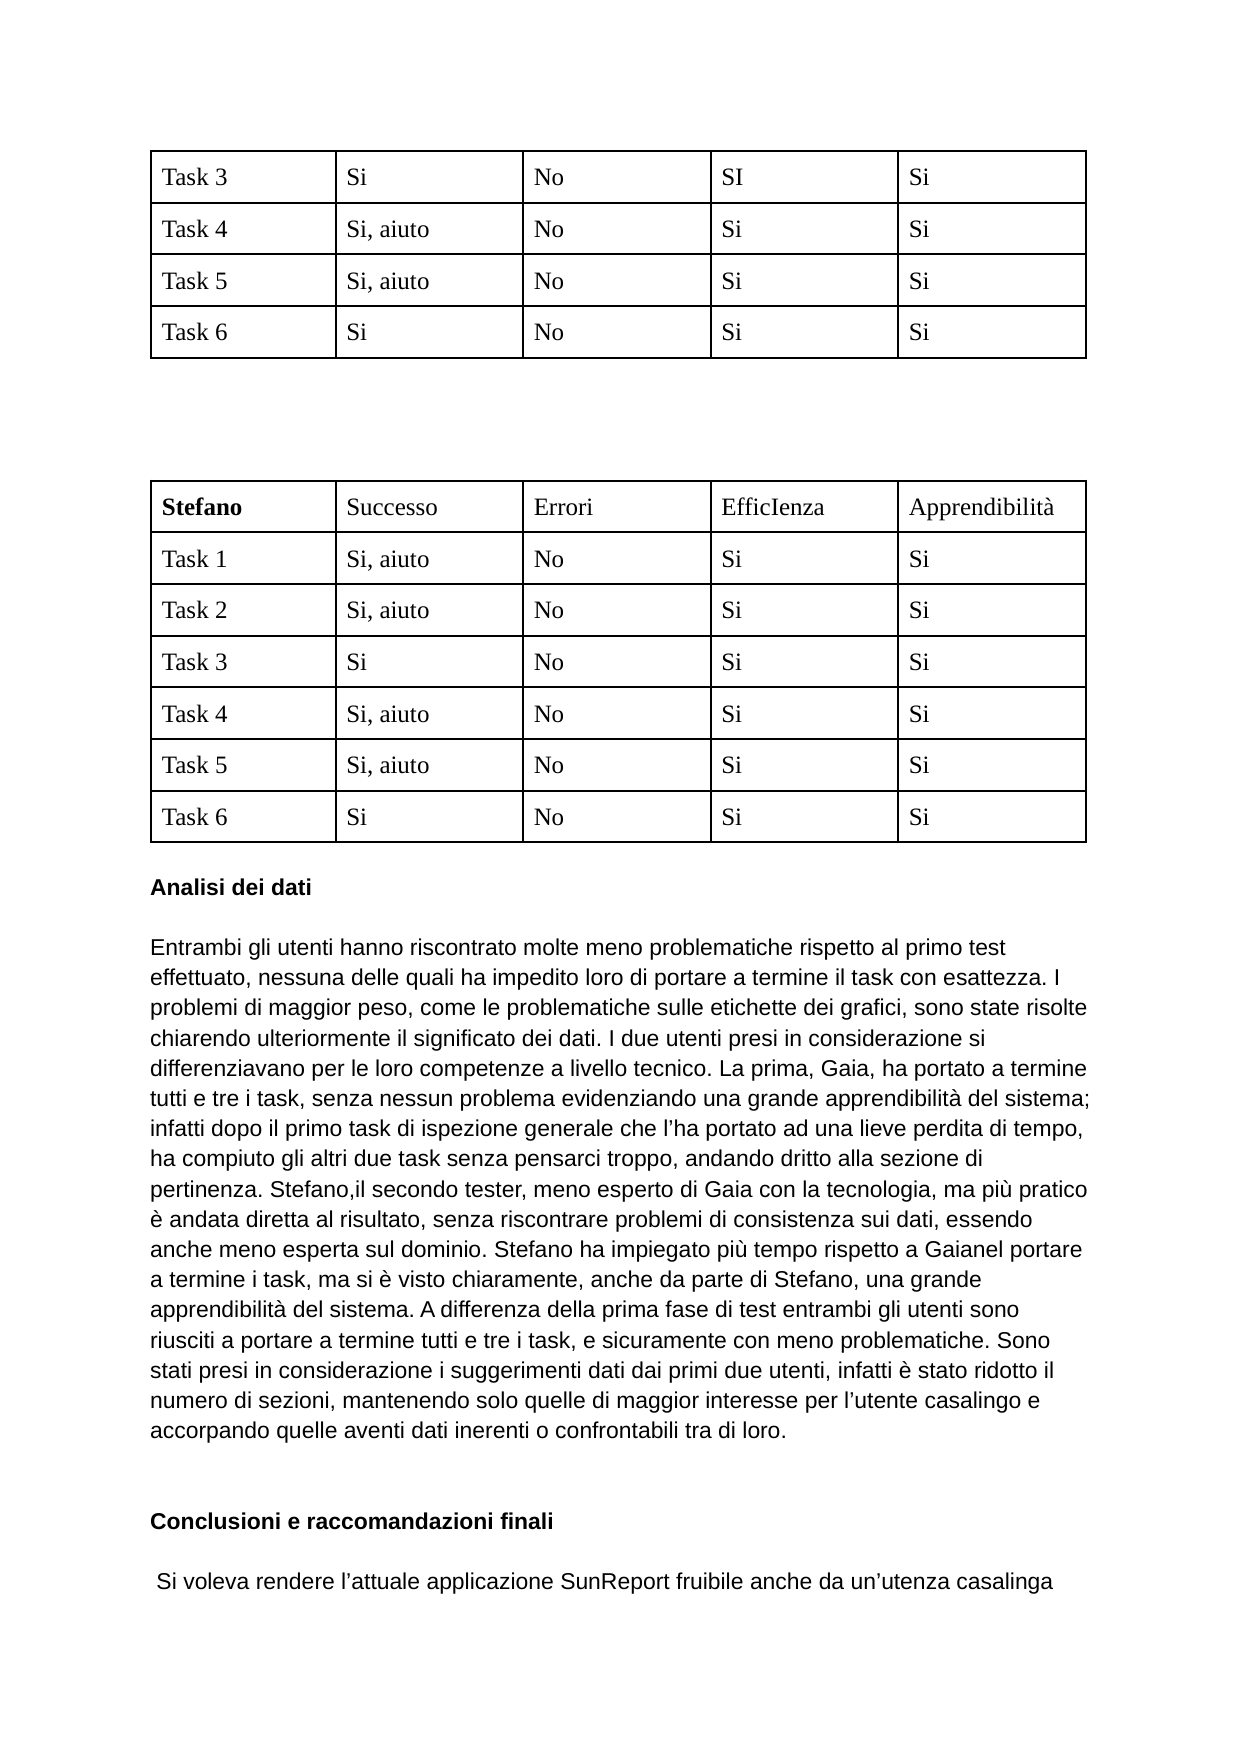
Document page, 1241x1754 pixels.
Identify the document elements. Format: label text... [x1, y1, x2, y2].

table_cell Task 5 [152, 740, 335, 789]
table_cell Si [899, 255, 1085, 305]
table_cell Si [337, 152, 522, 202]
table_cell Task 4 [152, 204, 335, 253]
table_cell Si [712, 255, 897, 305]
table_cell No [524, 585, 710, 634]
table_cell Si [337, 637, 522, 686]
table_cell Si [899, 533, 1085, 583]
table_cell Si [712, 792, 897, 841]
table_cell Si, aiuto [337, 204, 522, 253]
table_cell Si [899, 740, 1085, 789]
table_cell Task 4 [152, 688, 335, 738]
table_cell Si [899, 792, 1085, 841]
table_cell Si [712, 637, 897, 686]
table_header Apprendibilità [899, 482, 1085, 531]
text Entrambi gli utenti hanno riscontrato molte meno problematiche rispetto al primo test effettuato, nessuna delle quali ha impedito loro di portare a termine il task con esattezza. I problemi di maggior peso, come le problematiche sulle etichette dei grafici, sono state risolte chiarendo ulteriormente il significato dei dati. I due utenti presi in considerazione si differenziavano per le loro competenze a livello tecnico. La prima, Gaia, ha portato a termine tutti e tre i task, senza nessun problema evidenziando una grande apprendibilità del sistema; infatti dopo il primo task di ispezione generale che l’ha portato ad una lieve perdita di tempo, ha compiuto gli altri due task senza pensarci troppo, andando dritto alla sezione di pertinenza. Stefano,il secondo tester, meno esperto di Gaia con la tecnologia, ma più pratico è andata diretta al risultato, senza riscontrare problemi di consistenza sui dati, essendo anche meno esperta sul dominio. Stefano ha impiegato più tempo rispetto a Gaianel portare a termine i task, ma si è visto chiaramente, anche da parte di Stefano, una grande apprendibilità del sistema. A differenza della prima fase di test entrambi gli utenti sono riusciti a portare a termine tutti e tre i task, e sicuramente con meno problematiche. Sono stati presi in considerazione i suggerimenti dati dai primi due utenti, infatti è stato ridotto il numero di sezioni, mantenendo solo quelle di maggior interesse per l’utente casalingo e accorpando quelle aventi dati inerenti o confrontabili tra di loro. [150, 934, 1090, 1444]
text Si voleva rendere l’attuale applicazione SunReport fruibile anche da un’utenza casalinga [150, 1568, 1090, 1595]
table_cell No [524, 204, 710, 253]
table_cell Task 5 [152, 255, 335, 305]
table_cell Si [899, 637, 1085, 686]
table_header EfficIenza [712, 482, 897, 531]
table_cell Si, aiuto [337, 688, 522, 738]
table_cell No [524, 792, 710, 841]
table_header Stefano [152, 482, 335, 531]
table_cell Si [899, 307, 1085, 357]
table_cell Task 6 [152, 792, 335, 841]
table_cell Si, aiuto [337, 740, 522, 789]
table_cell No [524, 307, 710, 357]
table_cell No [524, 152, 710, 202]
table_cell Si [899, 688, 1085, 738]
table_cell Task 3 [152, 637, 335, 686]
table_cell Si, aiuto [337, 533, 522, 583]
table_cell Task 6 [152, 307, 335, 357]
table_cell No [524, 255, 710, 305]
table_cell Si [337, 792, 522, 841]
text Conclusioni e raccomandazioni finali [150, 1508, 1090, 1534]
table_cell No [524, 637, 710, 686]
table_cell Si [712, 688, 897, 738]
table_cell SI [712, 152, 897, 202]
table_cell Si [712, 204, 897, 253]
table_cell No [524, 688, 710, 738]
text Analisi dei dati [150, 873, 1090, 900]
table_cell Si, aiuto [337, 585, 522, 634]
table_cell No [524, 740, 710, 789]
table_cell Si [899, 585, 1085, 634]
table_cell No [524, 533, 710, 583]
table_cell Task 1 [152, 533, 335, 583]
table_cell Si [899, 204, 1085, 253]
table_cell Task 2 [152, 585, 335, 634]
table_cell Si [712, 740, 897, 789]
table_cell Si [337, 307, 522, 357]
table_header Errori [524, 482, 710, 531]
table_cell Si, aiuto [337, 255, 522, 305]
table_header Successo [337, 482, 522, 531]
table_cell Si [899, 152, 1085, 202]
table_cell Si [712, 585, 897, 634]
table_cell Task 3 [152, 152, 335, 202]
table_cell Si [712, 307, 897, 357]
table_cell Si [712, 533, 897, 583]
